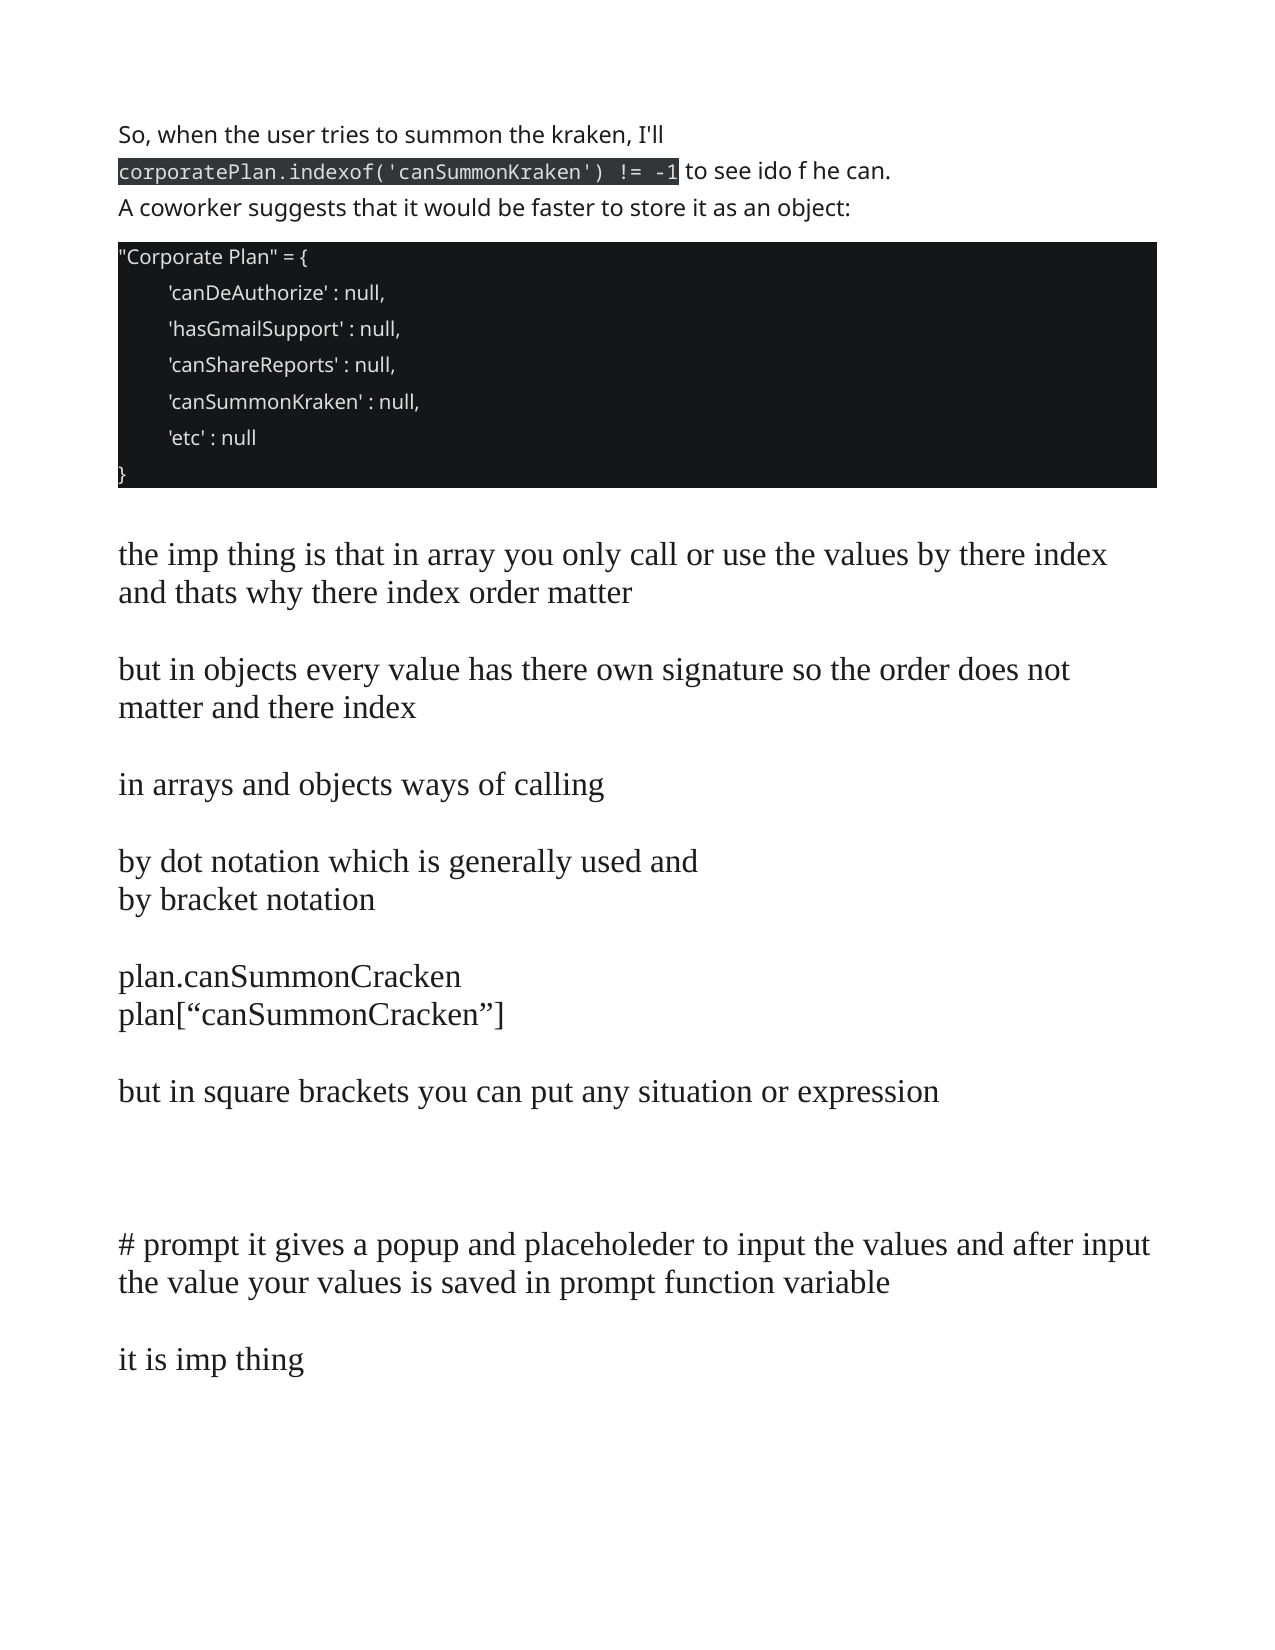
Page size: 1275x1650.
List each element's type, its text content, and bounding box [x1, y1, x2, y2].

text } [118, 460, 1157, 488]
text # prompt it gives a popup and placeholeder to input the values and after input the value your values is saved in prompt function variable [118, 1224, 1157, 1301]
text "Corporate Plan" = { [118, 242, 1157, 270]
text it is imp thing [118, 1339, 1157, 1378]
text 'canShareReports' : null, [118, 351, 1157, 379]
text in arrays and objects ways of calling [118, 764, 1157, 803]
text So, when the user tries to summon the kraken, I'll corporatePlan.indexof('canSummonKraken') != -1 to see ido f he can. [118, 118, 1157, 186]
text 'etc' : null [118, 424, 1157, 452]
text 'canSummonKraken' : null, [118, 387, 1157, 415]
text by dot notation which is generally used and [118, 841, 1157, 879]
text A coworker suggests that it would be faster to store it as an object: [118, 191, 1157, 223]
text the imp thing is that in array you only call or use the values by there index and thats why there index order matter [118, 534, 1157, 611]
text but in objects every value has there own signature so the order does not matter and there index [118, 649, 1157, 726]
text 'hasGmailSupport' : null, [118, 314, 1157, 343]
text by bracket notation [118, 879, 1157, 918]
text plan.canSummonCracken [118, 956, 1157, 994]
text but in square brackets you can put any situation or expression [118, 1071, 1157, 1109]
text 'canDeAuthorize' : null, [118, 278, 1157, 306]
text plan[“canSummonCracken”] [118, 994, 1157, 1033]
